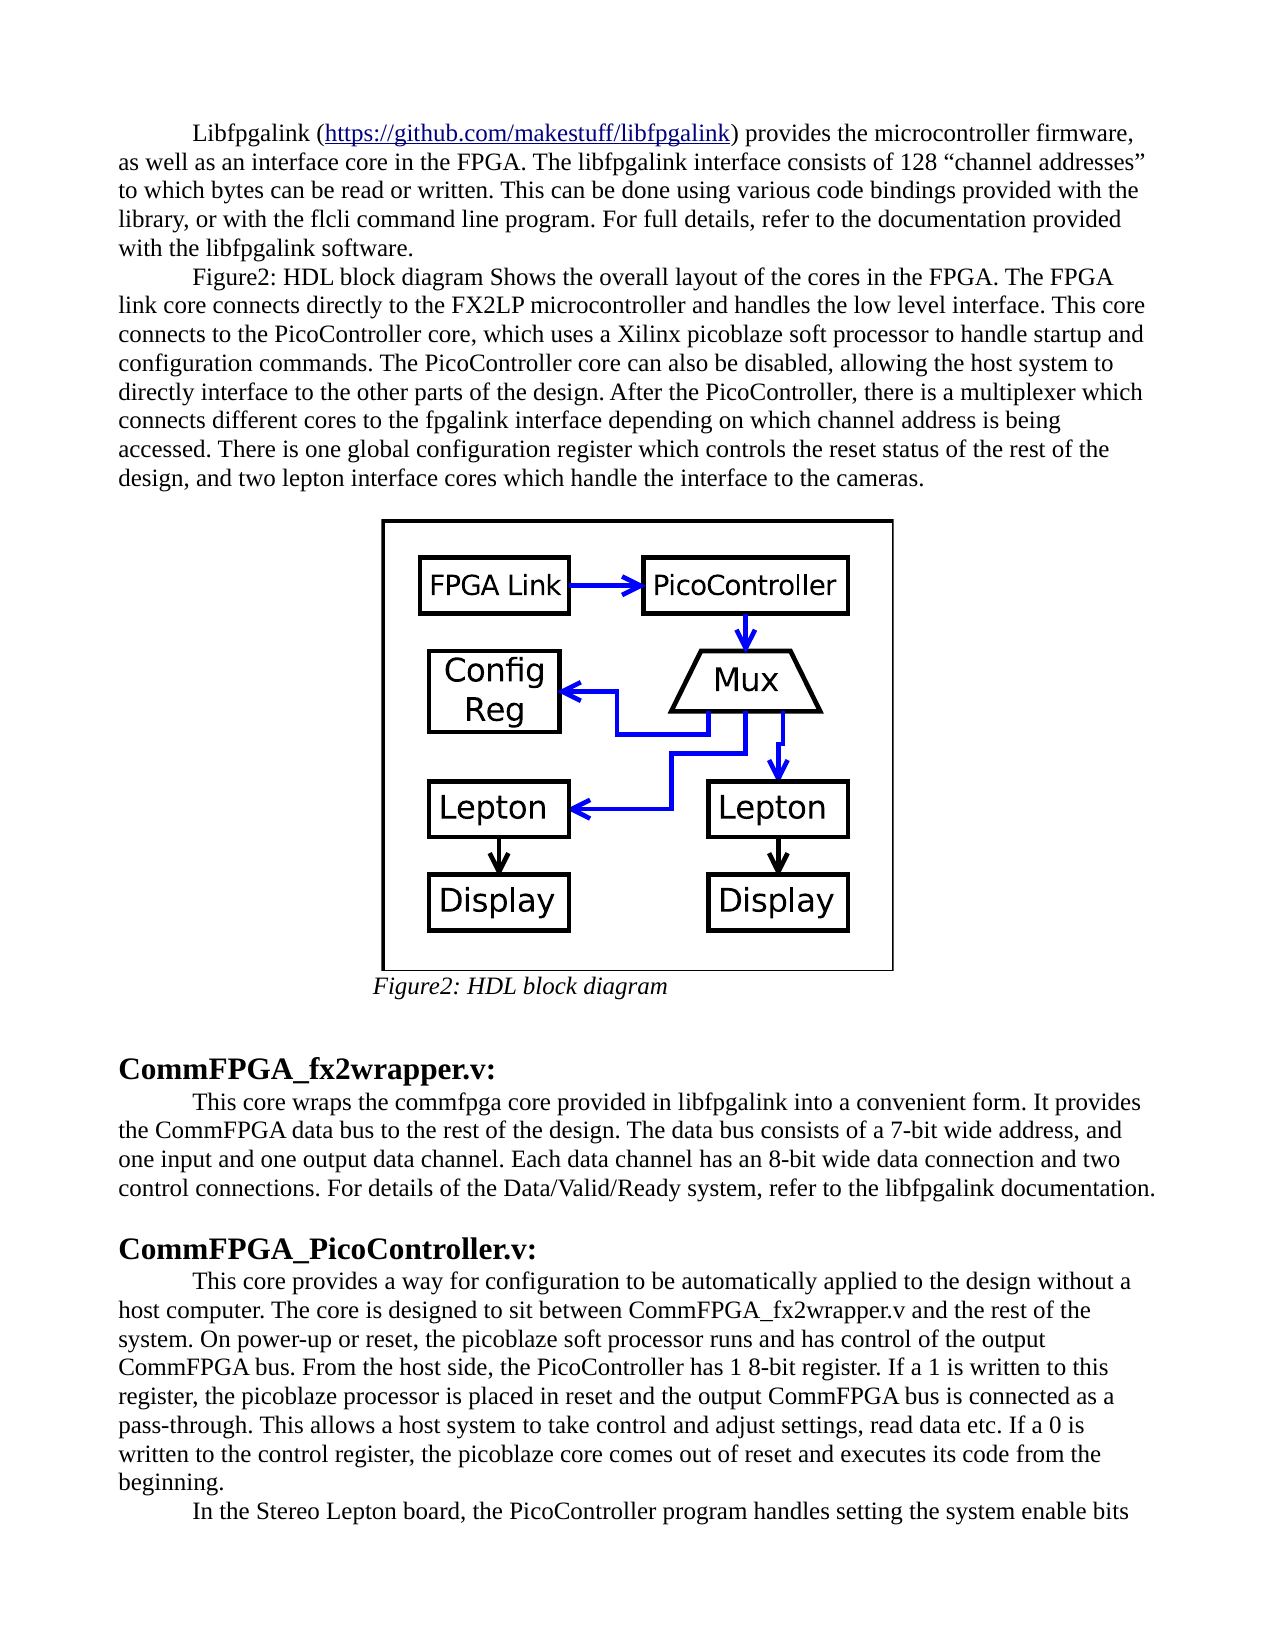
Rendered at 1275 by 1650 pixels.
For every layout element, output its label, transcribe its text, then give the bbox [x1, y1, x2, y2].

text Figure2: HDL block diagram Shows the overall layout of the cores in the FPGA. The FPGA link core connects directly to the FX2LP microcontroller and handles the low level interface. This core connects to the PicoController core, which uses a Xilinx picoblaze soft processor to handle startup and configuration commands. The PicoController core can also be disabled, allowing the host system to directly interface to the other parts of the design. After the PicoController, there is a multiplexer which connects different cores to the fpgalink interface depending on which channel address is being accessed. There is one global configuration register which controls the reset status of the rest of the design, and two lepton interface cores which handle the interface to the cameras. [118, 262, 1157, 492]
text This core wraps the commfpga core provided in libfpgalink into a convenient form. It provides the CommFPGA data bus to the rest of the design. The data bus consists of a 7-bit wide address, and one input and one output data channel. Each data channel has an 8-bit wide data connection and two control connections. For details of the Data/Valid/Ready system, refer to the libfpgalink documentation. [118, 1087, 1157, 1202]
text This core provides a way for configuration to be automatically applied to the design without a host computer. The core is designed to sit between CommFPGA_fx2wrapper.v and the rest of the system. On power-up or reset, the picoblaze soft processor runs and has control of the output CommFPGA bus. From the host side, the PicoController has 1 8-bit register. If a 1 is written to this register, the picoblaze processor is placed in reset and the output CommFPGA bus is connected as a pass-through. This allows a host system to take control and adjust settings, read data etc. If a 0 is written to the control register, the picoblaze core comes out of reset and executes its code from the beginning. [118, 1266, 1157, 1496]
text Libfpgalink (https://github.com/makestuff/libfpgalink) provides the microcontroller firmware, as well as an interface core in the FPGA. The libfpgalink interface consists of 128 “channel addresses” to which bytes can be read or written. This can be done using various code bindings provided with the library, or with the flcli command line program. For full details, refer to the documentation provided with the libfpgalink software. [118, 118, 1157, 262]
text CommFPGA_fx2wrapper.v: [118, 1051, 1157, 1087]
text CommFPGA_PicoController.v: [118, 1230, 1157, 1266]
text Figure2: HDL block diagram [373, 519, 902, 1000]
text In the Stereo Lepton board, the PicoController program handles setting the system enable bits [118, 1496, 1157, 1525]
